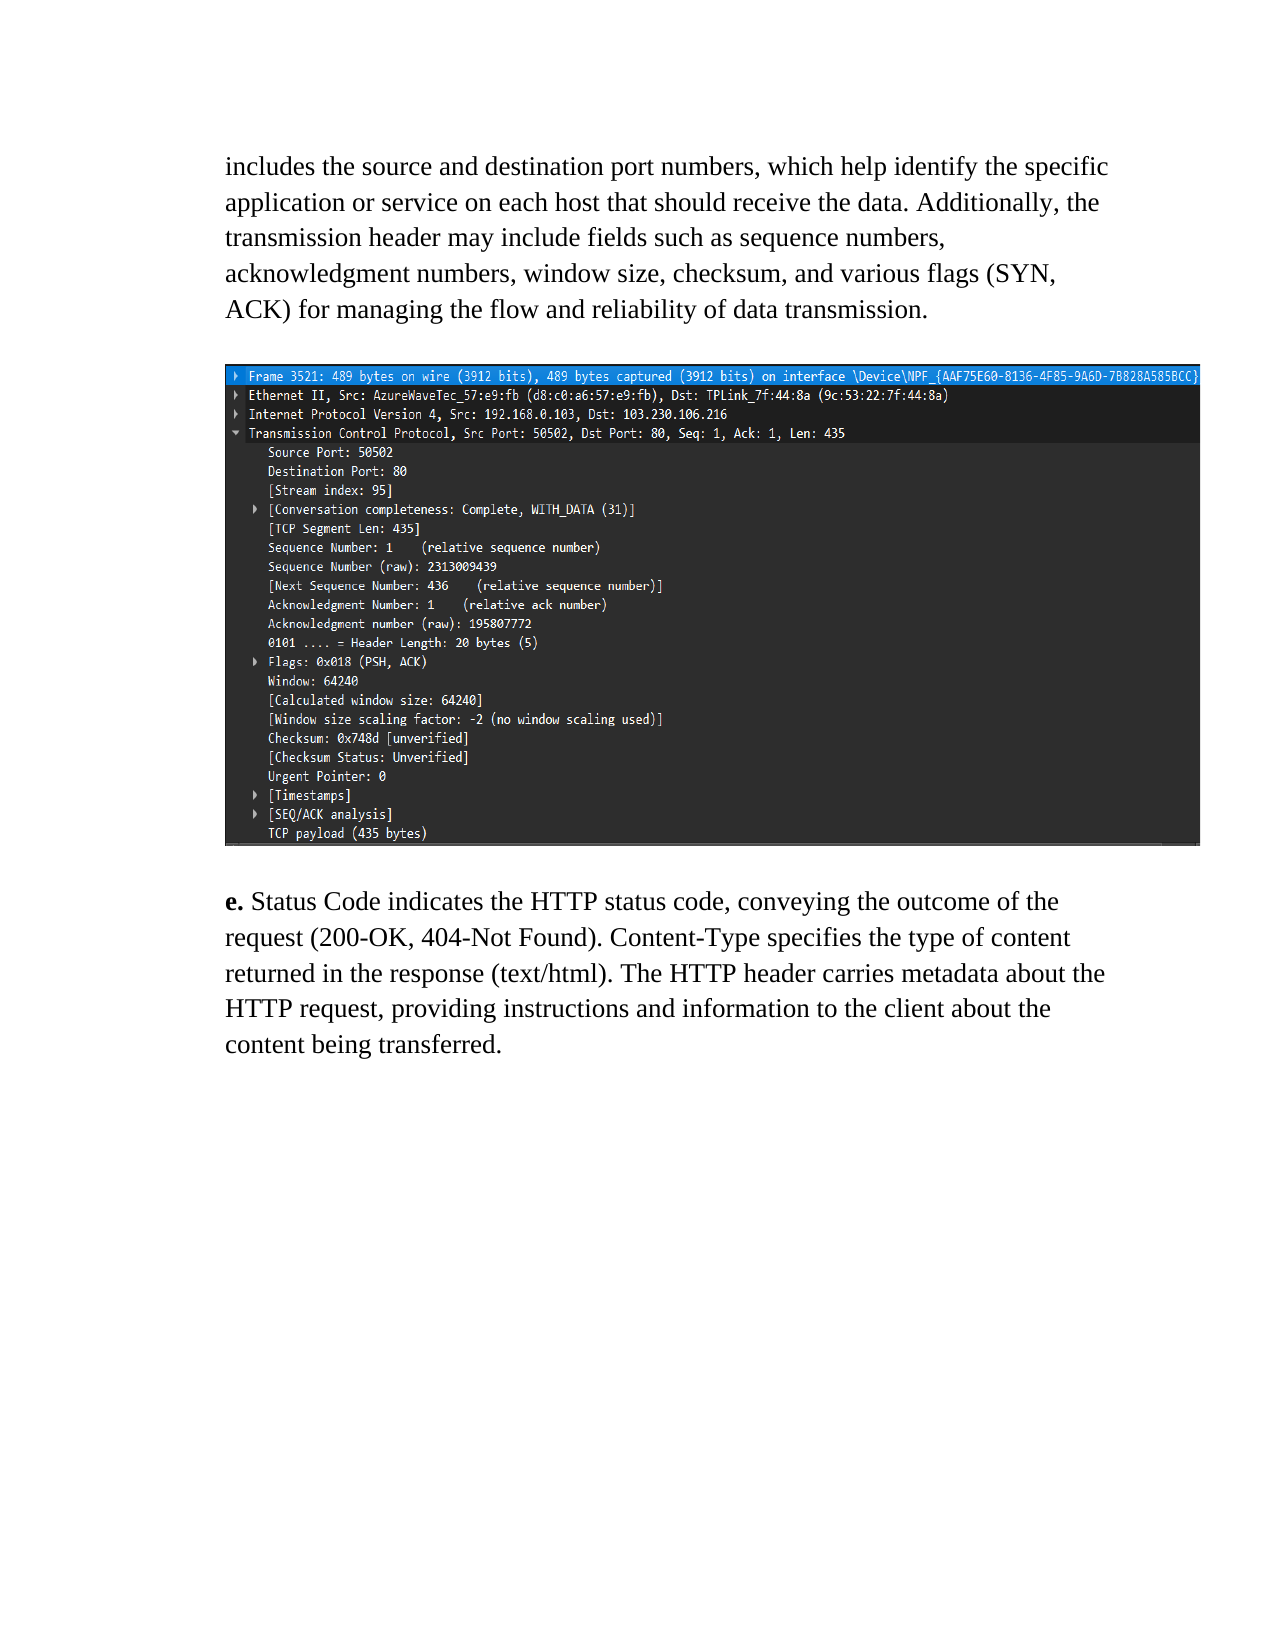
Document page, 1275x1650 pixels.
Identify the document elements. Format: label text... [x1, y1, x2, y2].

picture [225, 364, 1200, 846]
text e. Status Code indicates the HTTP status code, conveying the outcome of the request (200-OK, 404-Not Found). Content-Type specifies the type of content returned in the response (text/html). The HTTP header carries metadata about the HTTP request, providing instructions and information to the client about the content being transferred. [225, 885, 1125, 1059]
text includes the source and destination port numbers, which help identify the specific application or service on each host that should receive the data. Additionally, the transmission header may include fields such as sequence numbers, acknowledgment numbers, window size, checksum, and various flags (SYN, ACK) for managing the flow and reliability of data transmission. [225, 150, 1125, 324]
